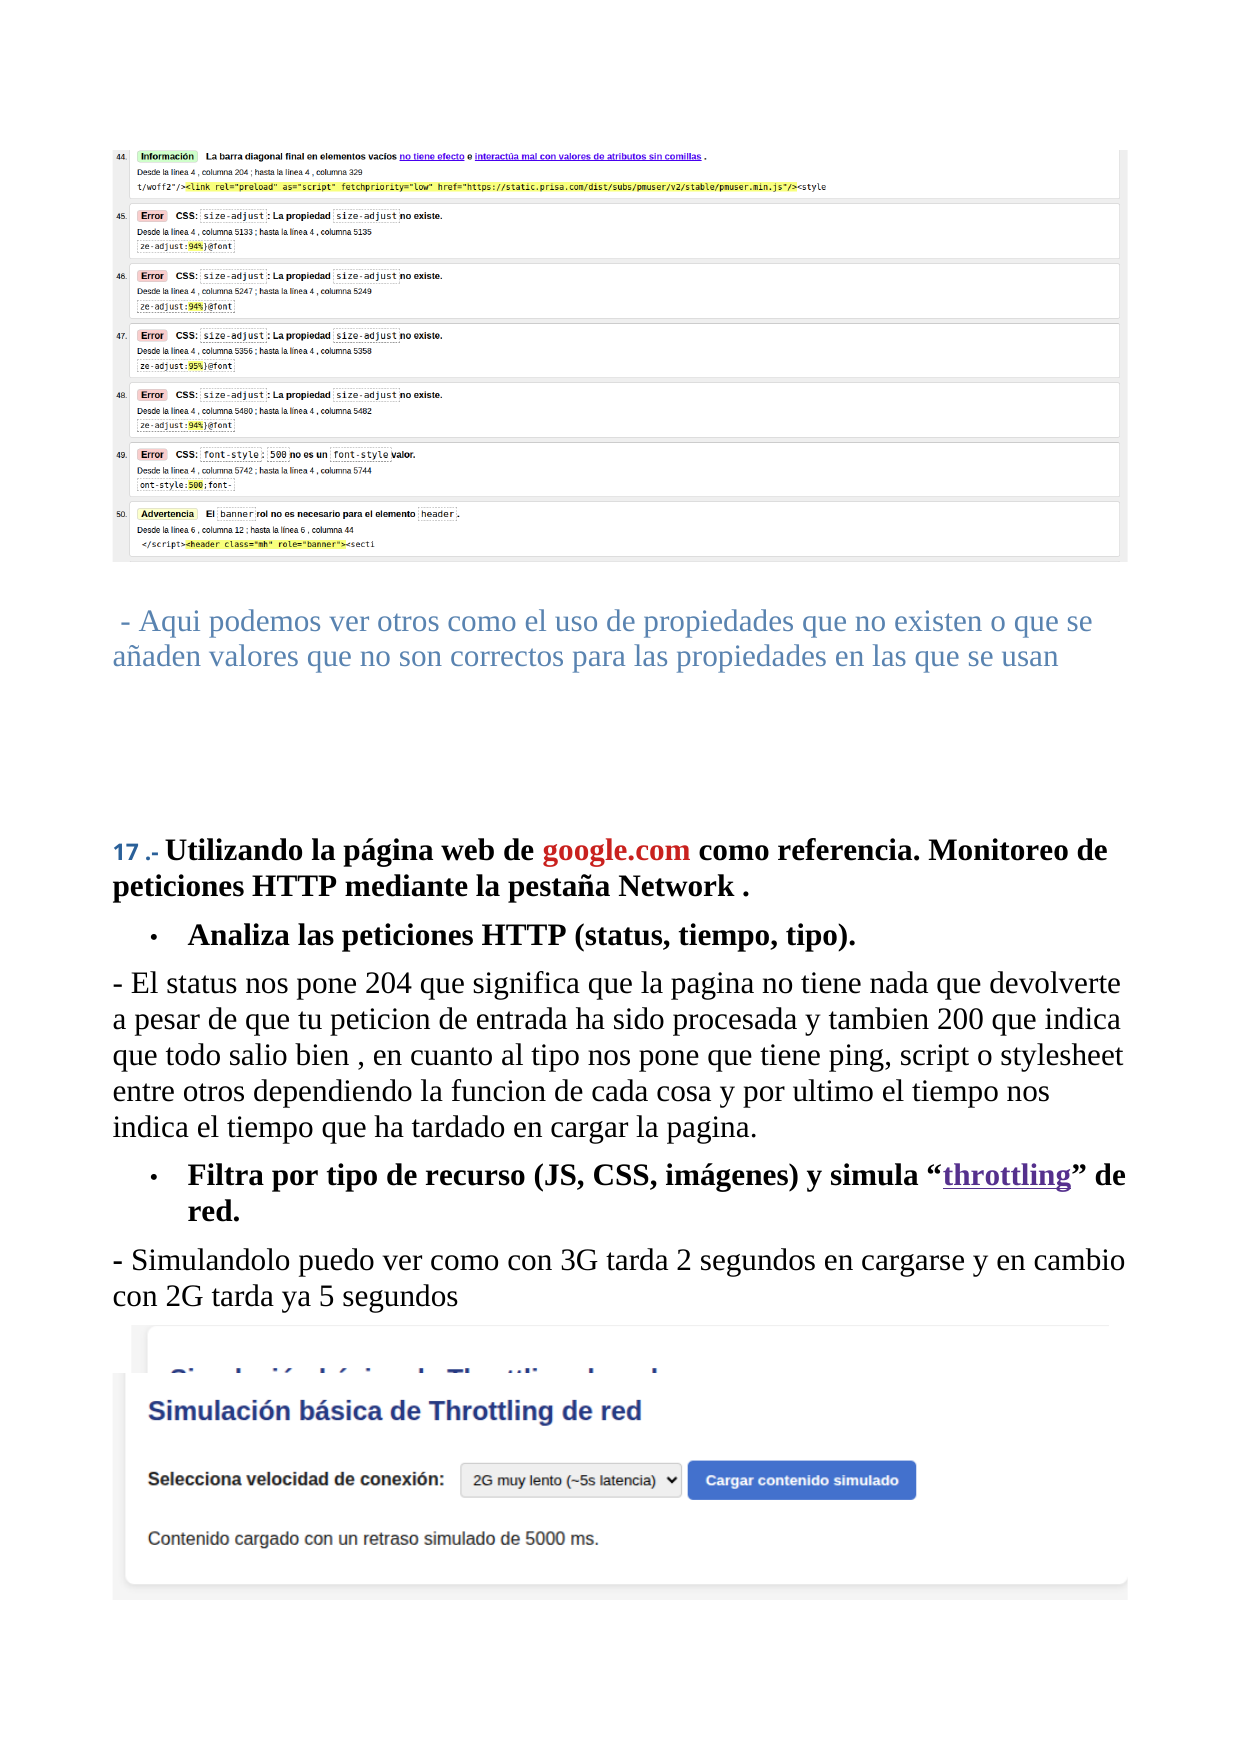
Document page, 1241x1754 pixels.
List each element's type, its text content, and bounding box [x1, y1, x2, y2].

text - Simulandolo puedo ver como con 3G tarda 2 segundos en cargarse y en cambio con 2G tarda ya 5 segundos [112, 1241, 1128, 1313]
list Filtra por tipo de recurso (JS, CSS, imágenes) y simula “throttling” de red. [150, 1156, 1128, 1228]
list Analiza las peticiones HTTP (status, tiempo, tipo). [150, 916, 1128, 952]
text 17 .- Utilizando la página web de google.com como referencia. Monitoreo de peticiones HTTP mediante la pestaña Network . [112, 831, 1128, 903]
text - Aqui podemos ver otros como el uso de propiedades que no existen o que se añaden valores que no son correctos para las propiedades en las que se usan [112, 602, 1128, 674]
text - El status nos pone 204 que significa que la pagina no tiene nada que devolverte a pesar de que tu peticion de entrada ha sido procesada y tambien 200 que indica que todo salio bien , en cuanto al tipo nos pone que tiene ping, script o stylesheet entre otros dependiendo la funcion de cada cosa y por ultimo el tiempo nos indica el tiempo que ha tardado en cargar la pagina. [112, 964, 1128, 1144]
